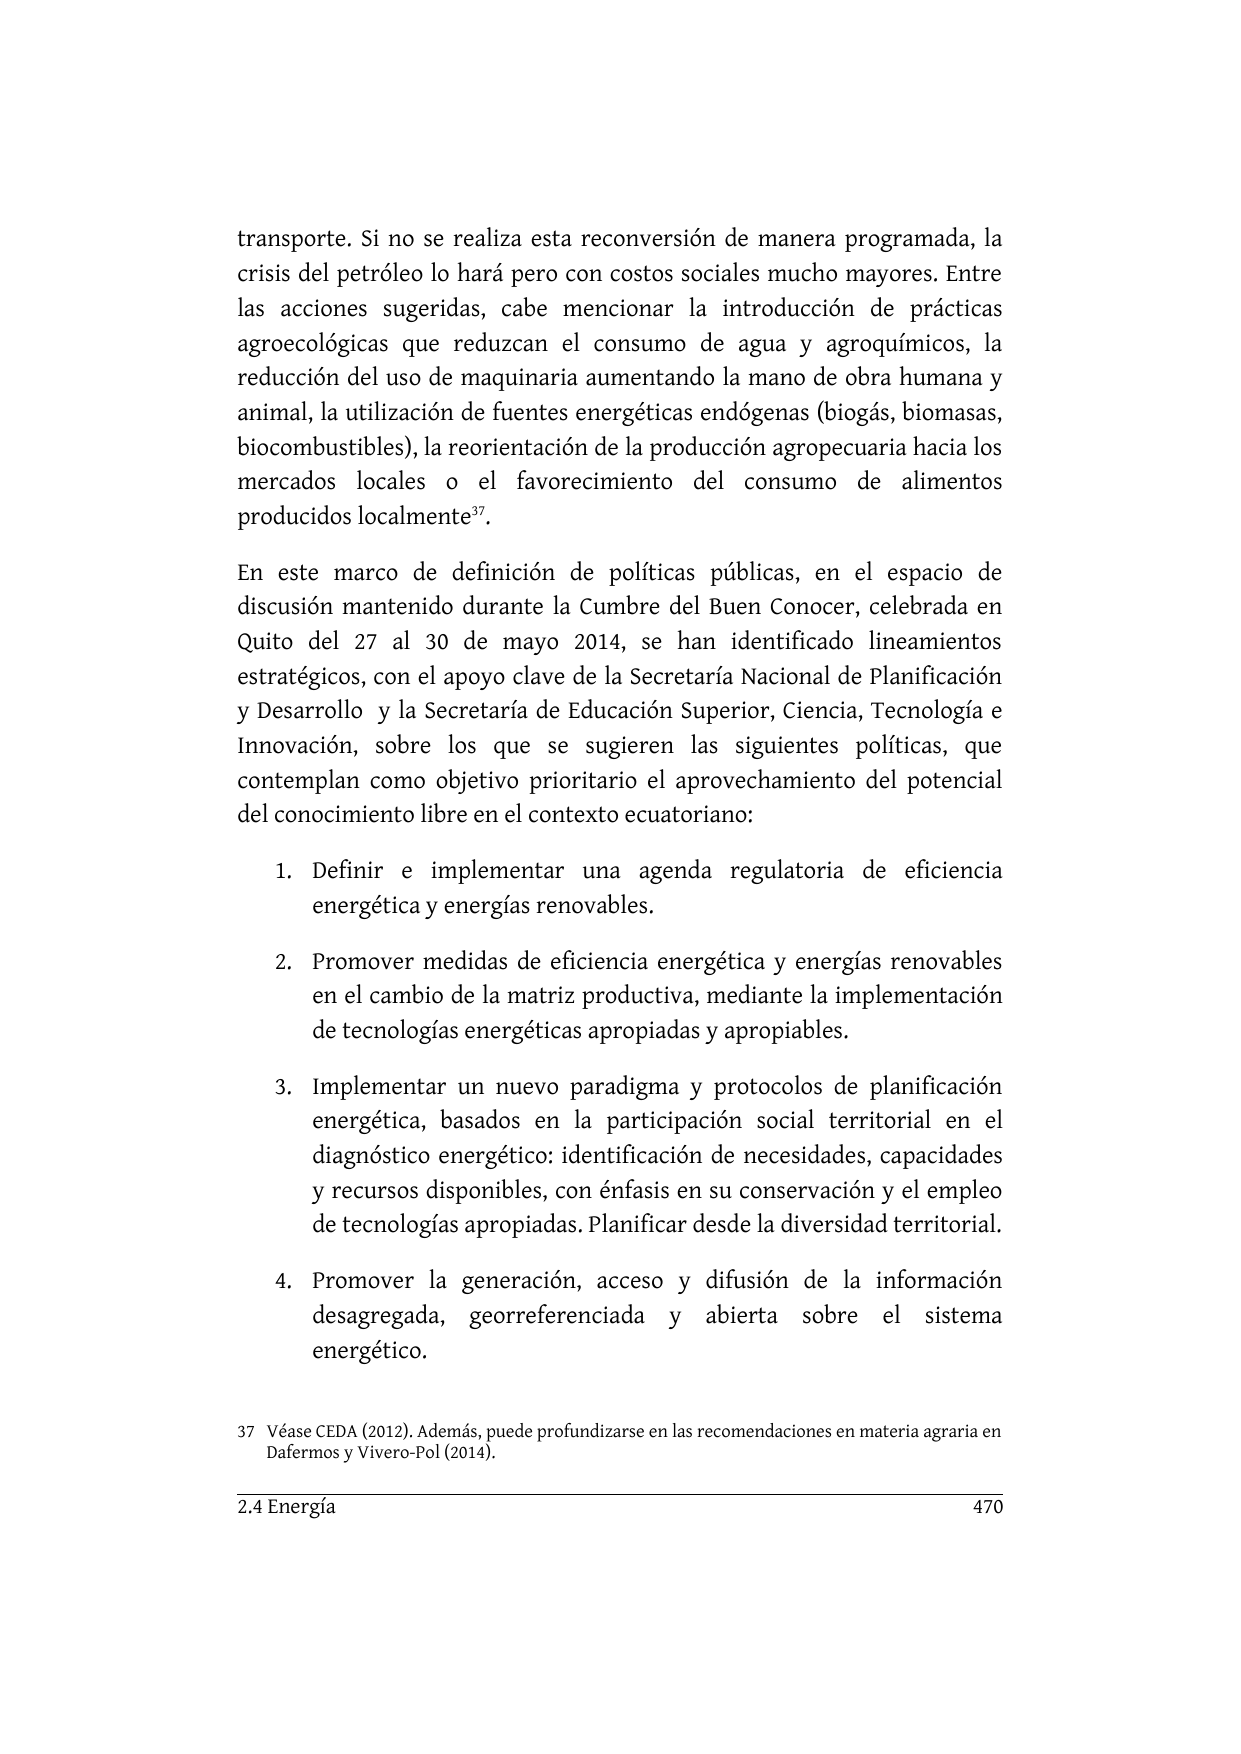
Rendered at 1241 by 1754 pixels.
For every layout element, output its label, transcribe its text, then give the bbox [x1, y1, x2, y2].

list Promover la generación, acceso y difusión de la información desagregada, georreferenciada y abierta sobre el sistema energético. [274, 1267, 1003, 1365]
list Definir e implementar una agenda regulatoria de eficiencia energética y energías renovables. [274, 857, 1003, 920]
list Implementar un nuevo paradigma y protocolos de planificación energética, basados en la participación social territorial en el diagnóstico energético: identificación de necesidades, capacidades y recursos disponibles, con énfasis en su conservación y el empleo de tecnologías apropiadas. Planificar desde la diversidad territorial. [274, 1072, 1003, 1240]
text Véase CEDA (2012). Además, puede profundizarse en las recomendaciones en materia agraria en Dafermos y Vivero-Pol (2014). [237, 1421, 1003, 1464]
text En este marco de definición de políticas públicas, en el espacio de discusión mantenido durante la Cumbre del Buen Conocer, celebrada en Quito del 27 al 30 de mayo 2014, se han identificado lineamientos estratégicos, con el apoyo clave de la Secretaría Nacional de Planificación y Desarrollo y la Secretaría de Educación Superior, Ciencia, Tecnología e Innovación, sobre los que se sugieren las siguientes políticas, que contemplan como objetivo prioritario el aprovechamiento del potencial del conocimiento libre en el contexto ecuatoriano: [237, 558, 1003, 830]
list Promover medidas de eficiencia energética y energías renovables en el cambio de la matriz productiva, mediante la implementación de tecnologías energéticas apropiadas y apropiables. [274, 947, 1003, 1046]
text transporte. Si no se realiza esta reconversión de manera programada, la crisis del petróleo lo hará pero con costos sociales mucho mayores. Entre las acciones sugeridas, cabe mencionar la introducción de prácticas agroecológicas que reduzcan el consumo de agua y agroquímicos, la reducción del uso de maquinaria aumentando la mano de obra humana y animal, la utilización de fuentes energéticas endógenas (biogás, biomasas, biocombustibles), la reorientación de la producción agropecuaria hacia los mercados locales o el favorecimiento del consumo de alimentos producidos localmente. [237, 225, 1003, 531]
